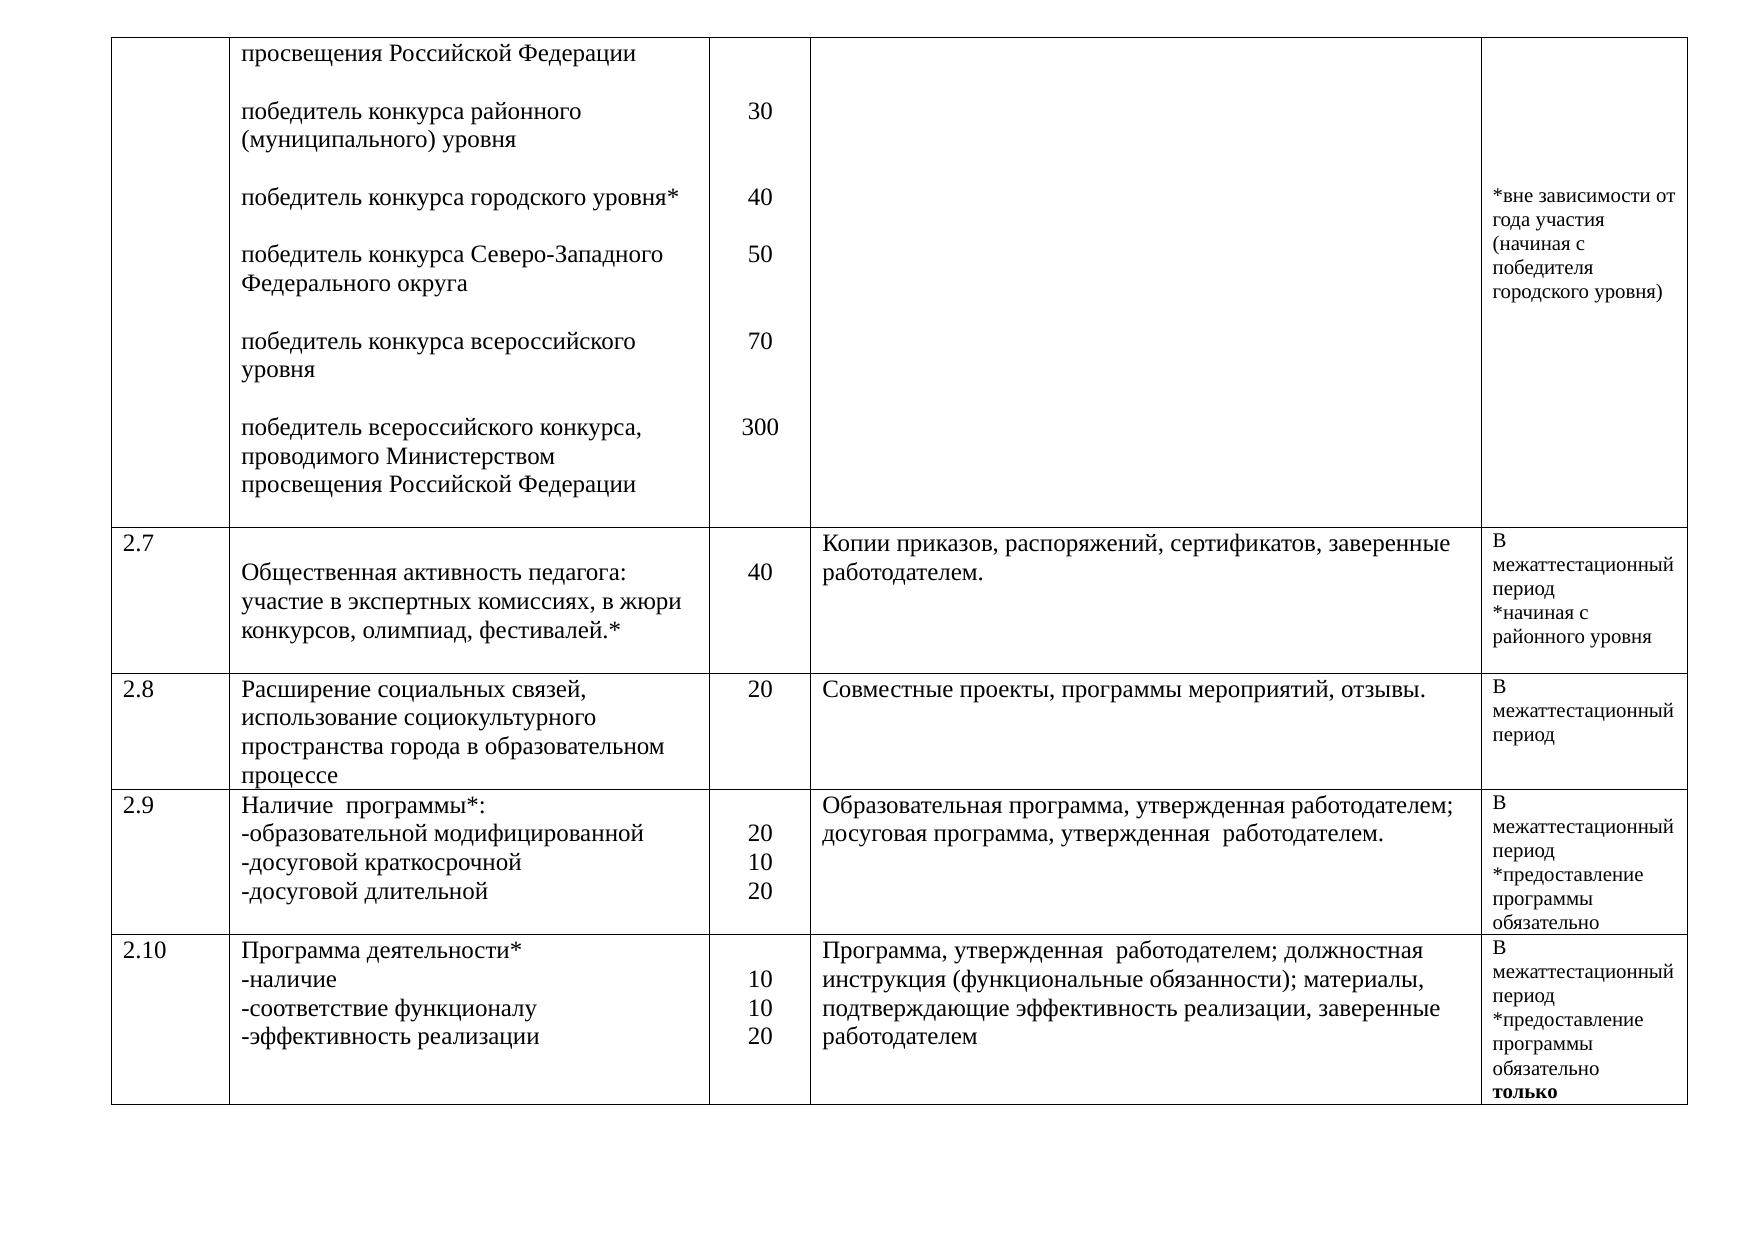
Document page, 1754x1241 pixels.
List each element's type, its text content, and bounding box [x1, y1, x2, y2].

table_cell Образовательная программа, утвержденная работодателем; досуговая программа, утвержденная работодателем. [811, 790, 1481, 934]
table_cell Копии приказов, распоряжений, сертификатов, заверенные работодателем. [811, 528, 1481, 673]
table_cell Расширение социальных связей, использование социокультурного пространства города в образовательном процессе [230, 674, 709, 789]
table_cell [112, 38, 229, 527]
table_cell В межаттестационный период *начиная с районного уровня [1482, 528, 1687, 673]
table_cell *вне зависимости от года участия (начиная с победителя городского уровня) [1482, 38, 1687, 527]
table_cell 2.8 [112, 674, 229, 789]
table_cell Совместные проекты, программы мероприятий, отзывы. [811, 674, 1481, 789]
table_cell 10 10 20 [710, 935, 810, 1103]
table_cell [811, 38, 1481, 527]
table_cell 20 10 20 [710, 790, 810, 934]
table_cell В межаттестационный период *предоставление программы обязательно [1482, 790, 1687, 934]
table_cell 40 [710, 528, 810, 673]
table_cell 2.7 [112, 528, 229, 673]
table_cell В межаттестационный период *предоставление программы обязательно только [1482, 935, 1687, 1103]
table_cell 2.10 [112, 935, 229, 1103]
table_cell В межаттестационный период [1482, 674, 1687, 789]
table_cell 20 [710, 674, 810, 789]
table_cell Общественная активность педагога: участие в экспертных комиссиях, в жюри конкурсов, олимпиад, фестивалей.* [230, 528, 709, 673]
table_cell просвещения Российской Федерации победитель конкурса районного (муниципального) уровня победитель конкурса городского уровня* победитель конкурса Северо-Западного Федерального округа победитель конкурса всероссийского уровня победитель всероссийского конкурса, проводимого Министерством просвещения Российской Федерации [230, 38, 709, 527]
table_cell Наличие программы*: -образовательной модифицированной -досуговой краткосрочной -досуговой длительной [230, 790, 709, 934]
table_cell Программа деятельности* -наличие -соответствие функционалу -эффективность реализации [230, 935, 709, 1103]
table_cell 30 40 50 70 300 [710, 38, 810, 527]
table_cell 2.9 [112, 790, 229, 934]
table_cell Программа, утвержденная работодателем; должностная инструкция (функциональные обязанности); материалы, подтверждающие эффективность реализации, заверенные работодателем [811, 935, 1481, 1103]
